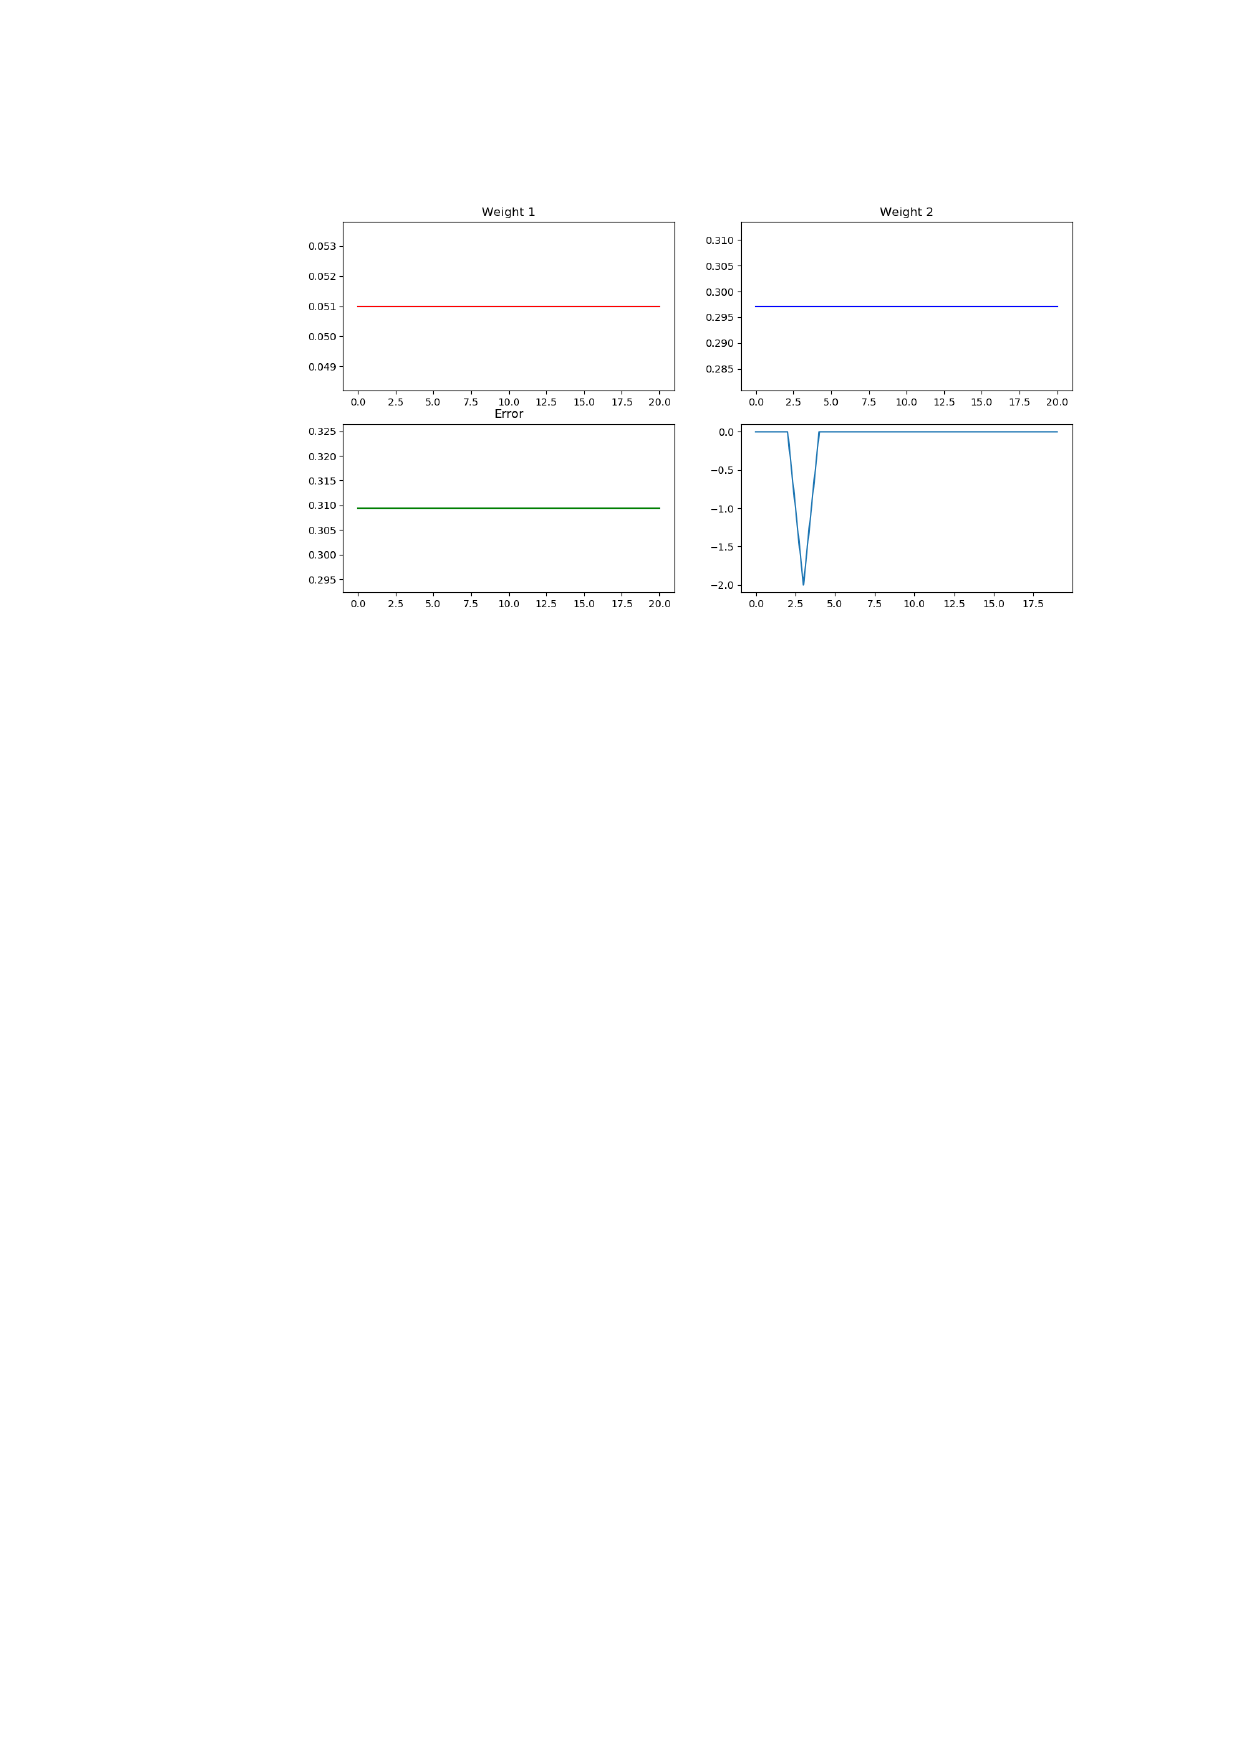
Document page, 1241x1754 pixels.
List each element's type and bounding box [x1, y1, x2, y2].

picture [225, 164, 1166, 645]
